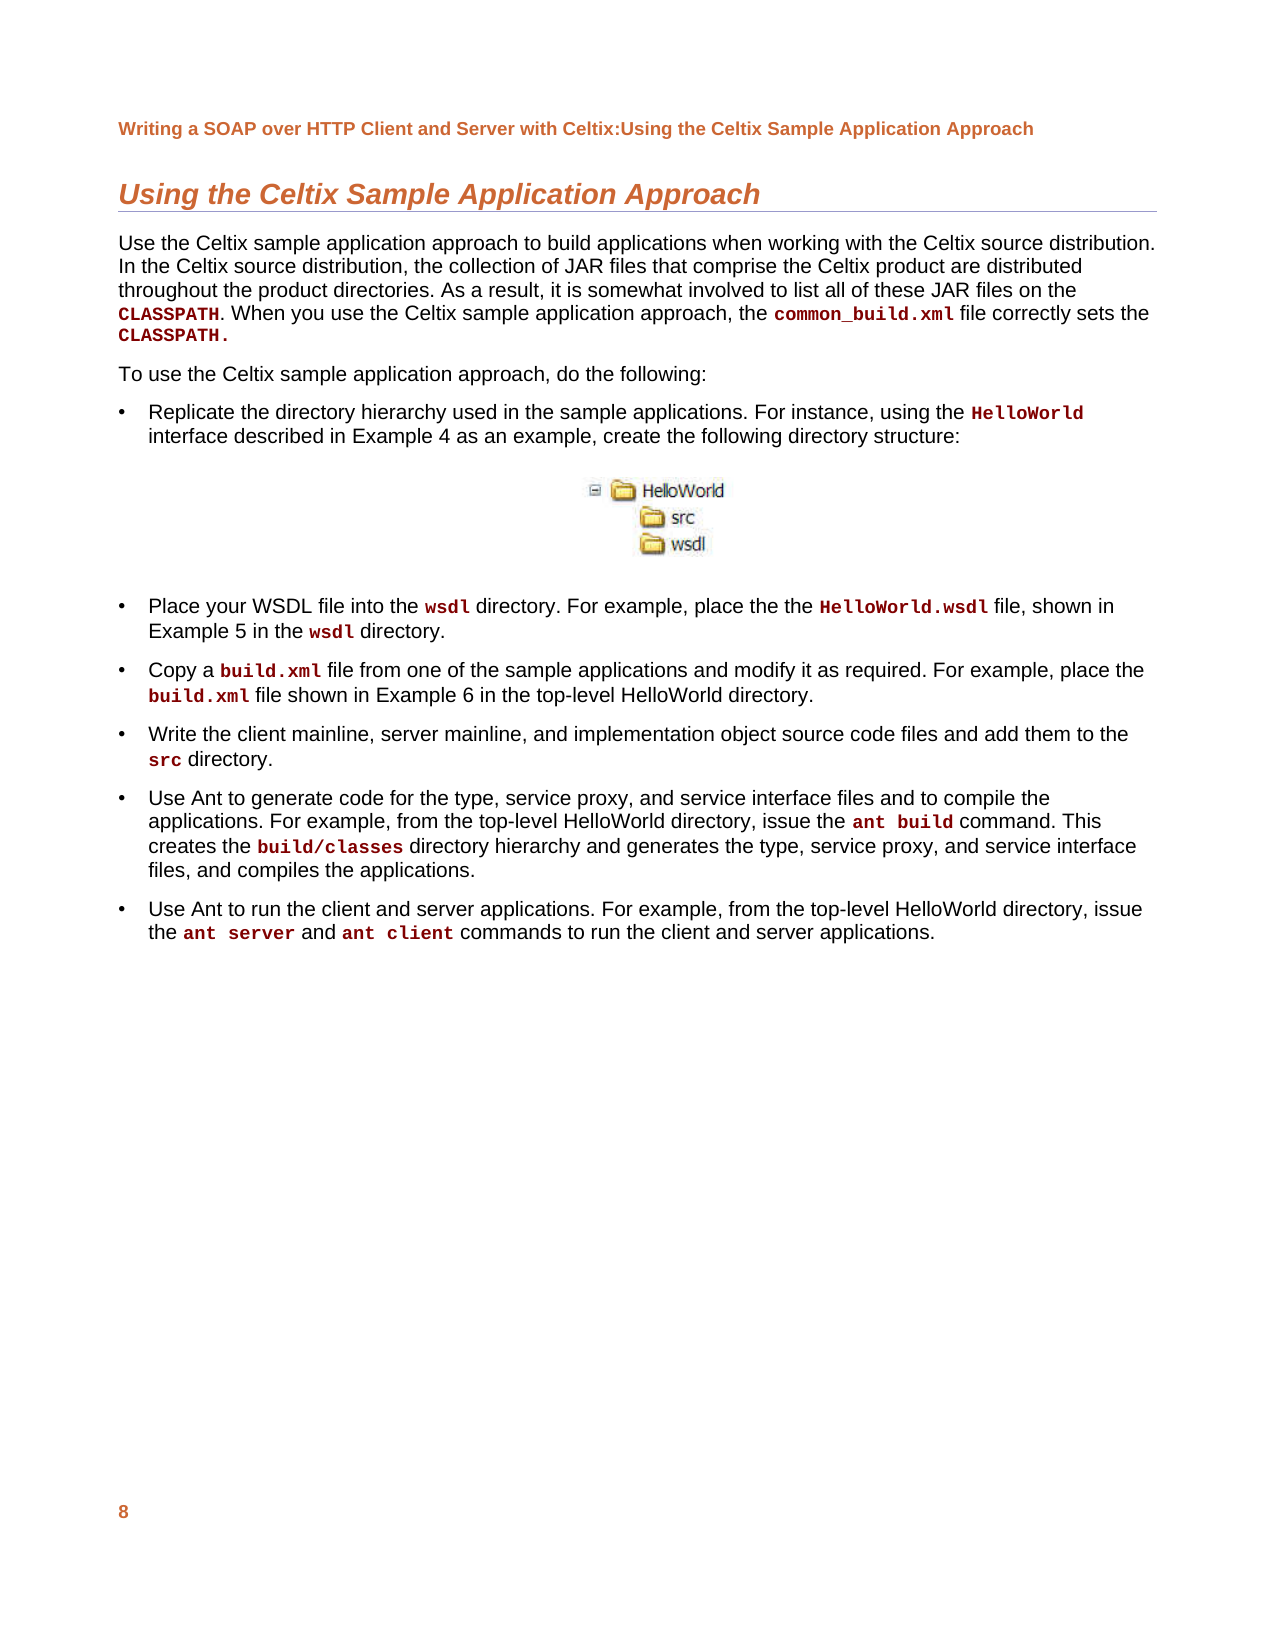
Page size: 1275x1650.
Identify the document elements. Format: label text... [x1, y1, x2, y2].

list Place your WSDL file into the wsdl directory. For example, place the the HelloWorld.wsdl file, shown in Example 5 in the wsdl directory. [118, 595, 1157, 644]
list Replicate the directory hierarchy used in the sample applications. For instance, using the HelloWorld interface described in Example 4 as an example, create the following directory structure: [118, 400, 1157, 448]
list Copy a build.xml file from one of the sample applications and modify it as required. For example, place the build.xml file shown in Example 6 in the top-level HelloWorld directory. [118, 659, 1157, 708]
list Use Ant to generate code for the type, service proxy, and service interface files and to compile the applications. For example, from the top-level HelloWorld directory, issue the ant build command. This creates the build/classes directory hierarchy and generates the type, service proxy, and service interface files, and compiles the applications. [118, 787, 1157, 882]
subtitle Using the Celtix Sample Application Approach [118, 178, 1157, 211]
text Use the Celtix sample application approach to build applications when working with the Celtix source distribution. In the Celtix source distribution, the collection of JAR files that comprise the Celtix product are distributed throughout the product directories. As a result, it is somewhat involved to list all of these JAR files on the CLASSPATH. When you use the Celtix sample application approach, the common_build.xml file correctly sets the CLASSPATH. [118, 232, 1157, 347]
list Write the client mainline, server mainline, and implementation object source code files and add them to the src directory. [118, 723, 1157, 772]
list Use Ant to run the client and server applications. For example, from the top-level HelloWorld directory, issue the ant server and ant client commands to run the client and server applications. [118, 897, 1157, 945]
picture [572, 477, 741, 557]
text To use the Celtix sample application approach, do the following: [118, 362, 1157, 385]
